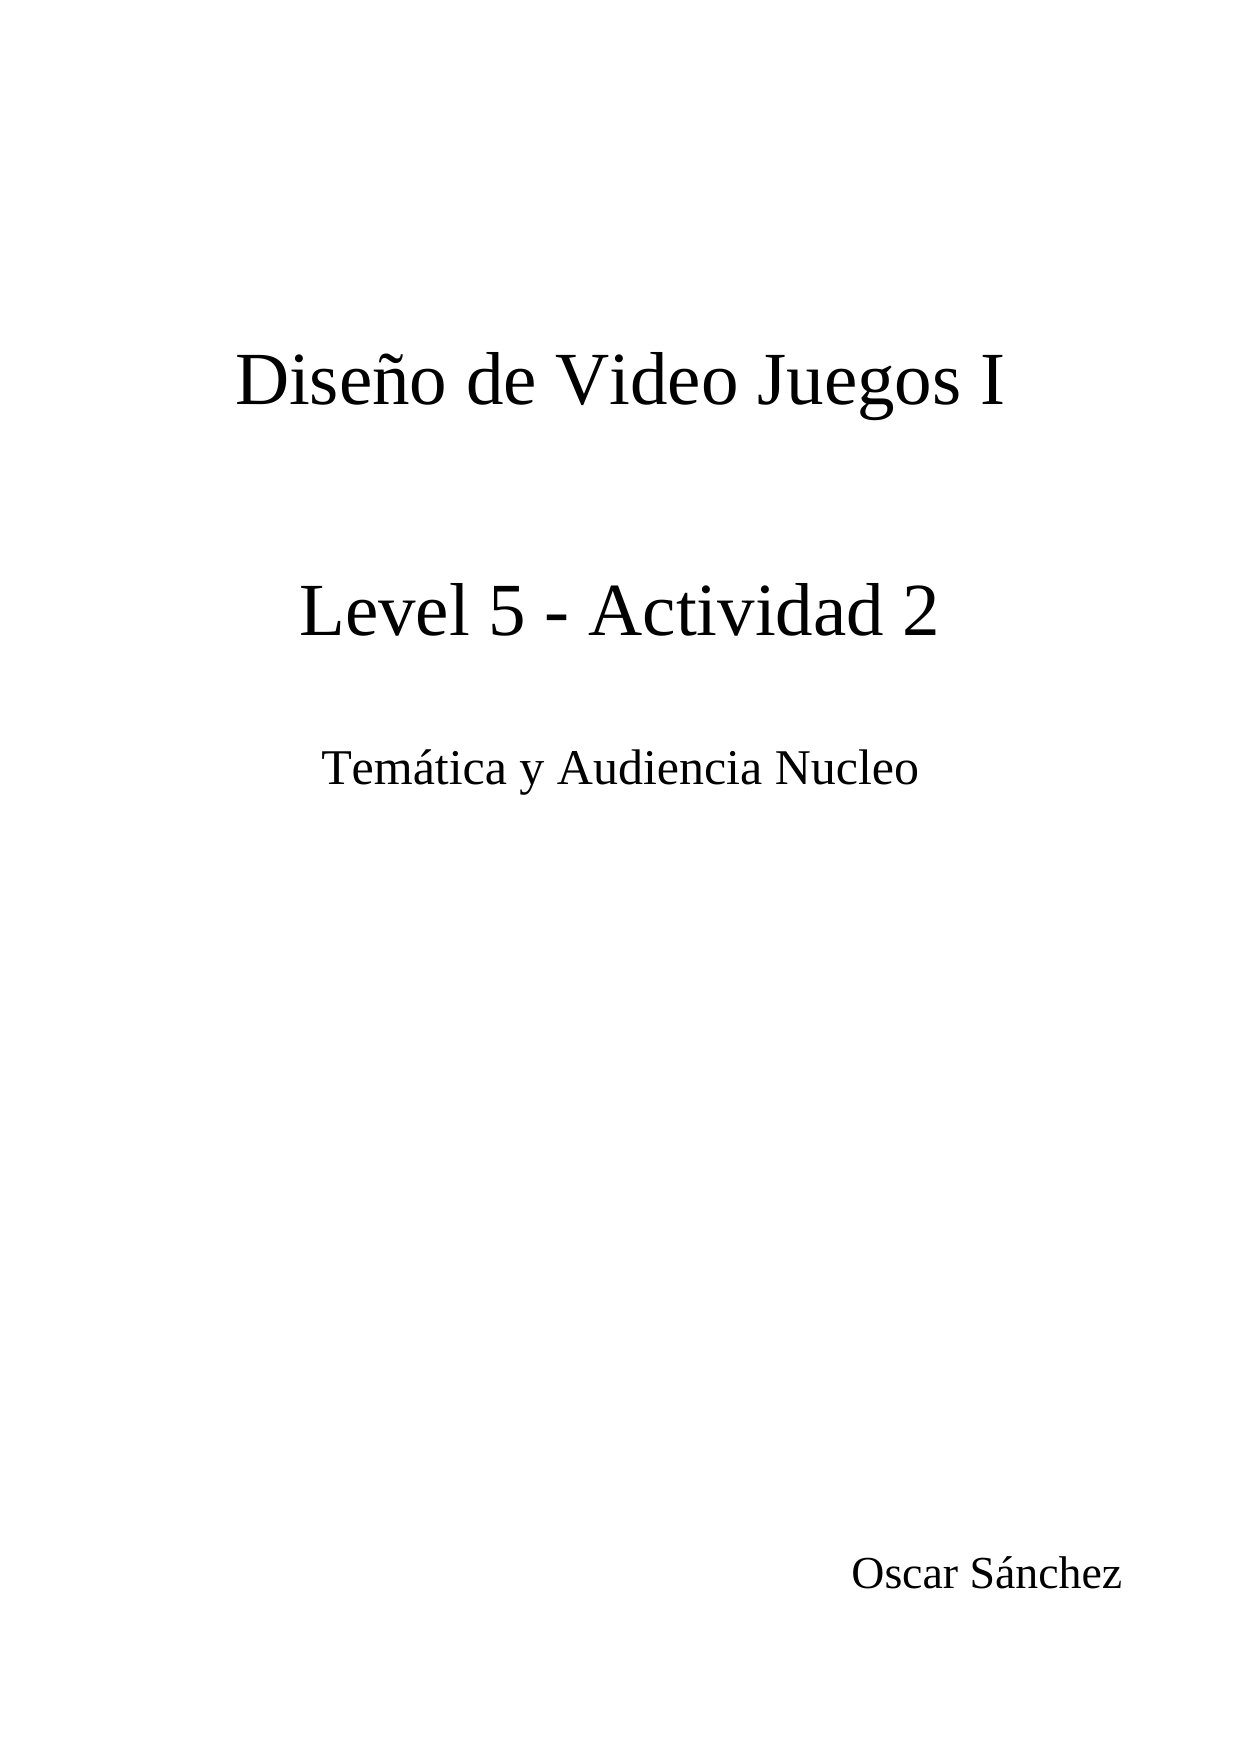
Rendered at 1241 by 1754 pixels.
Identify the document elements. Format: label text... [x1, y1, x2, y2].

text Temática y Audiencia Nucleo [118, 738, 1122, 795]
text Oscar Sánchez [118, 1546, 1122, 1598]
text Level 5 - Actividad 2 [118, 565, 1122, 652]
text Diseño de Video Juegos I [118, 335, 1122, 421]
